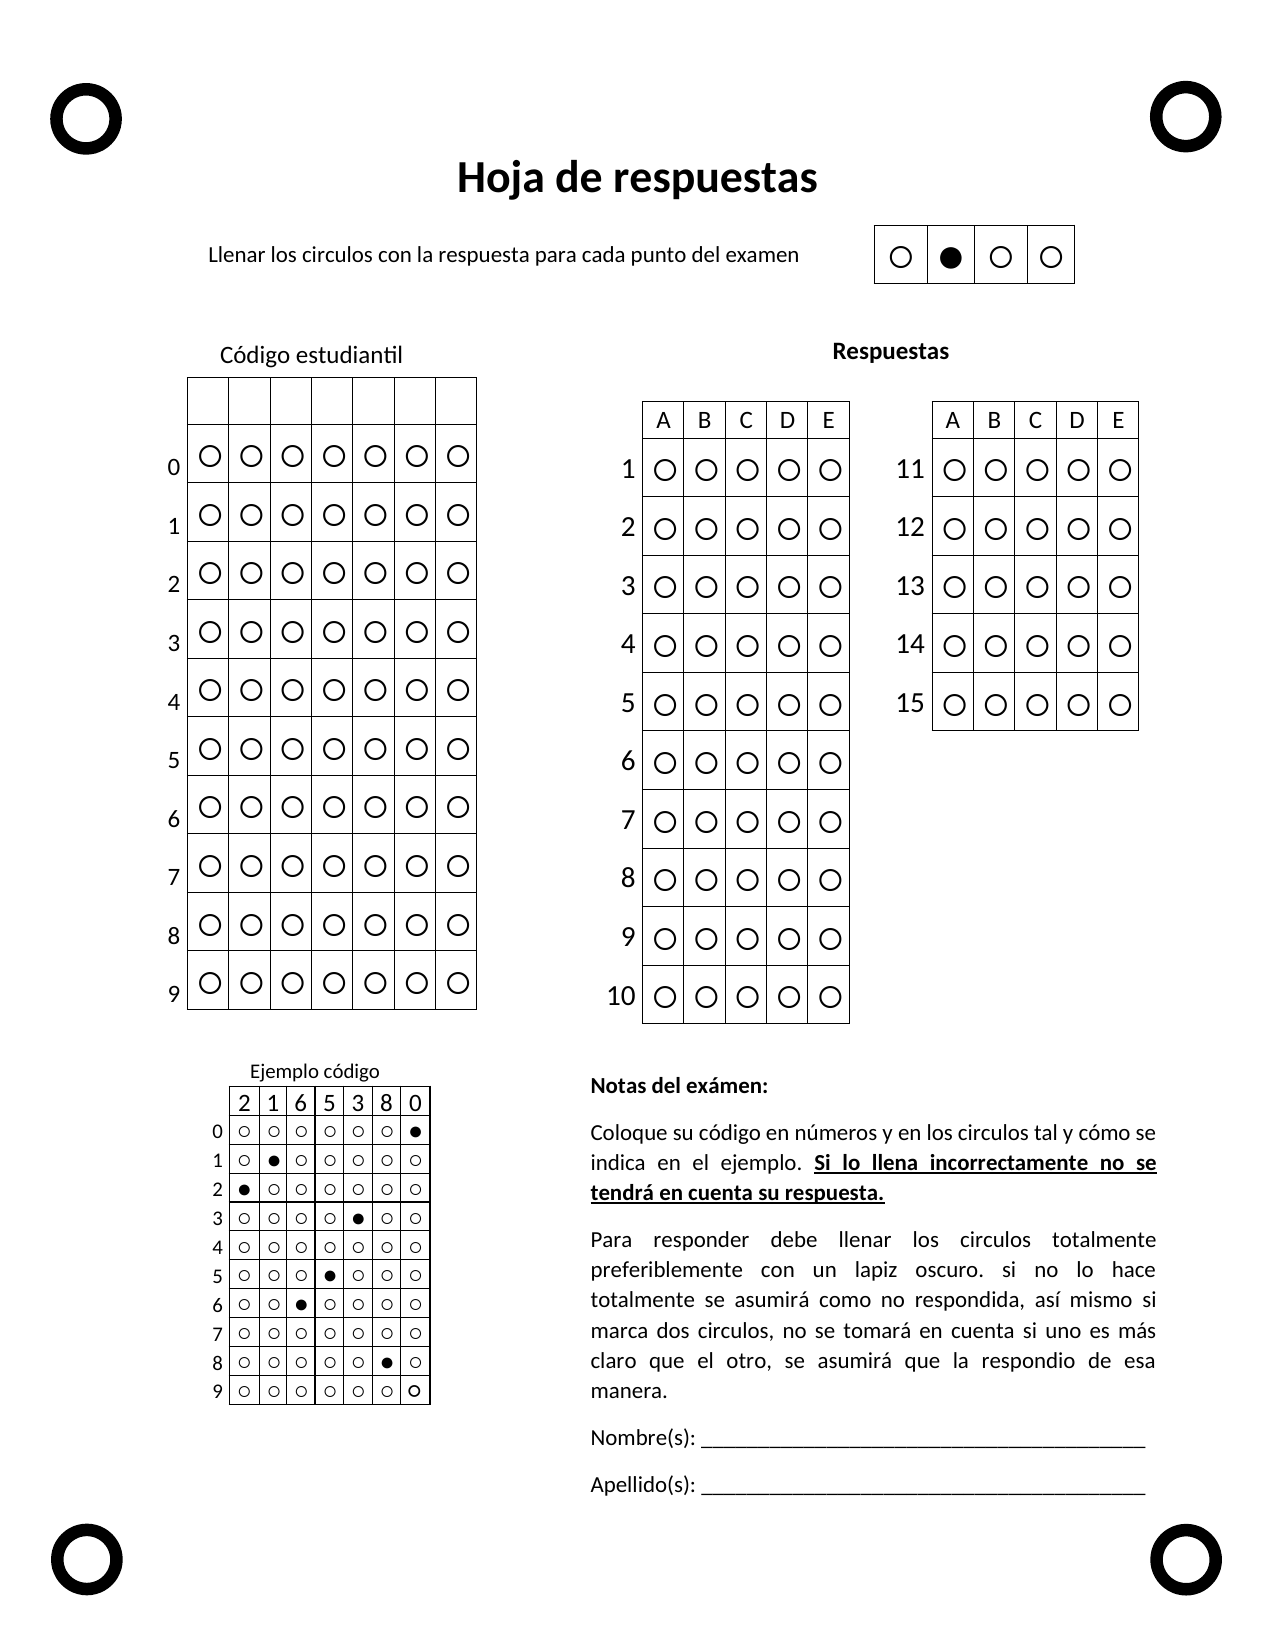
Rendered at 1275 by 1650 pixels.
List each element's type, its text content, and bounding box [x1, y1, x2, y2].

table_cell [932, 965, 973, 1023]
table_cell ○ [808, 907, 849, 964]
table_header Código estudiantil [188, 331, 436, 377]
table_cell ○ [767, 907, 807, 964]
table_cell ○ [808, 673, 849, 730]
table_cell ○ [344, 1145, 372, 1172]
table_cell ○ [188, 542, 228, 599]
table_header [205, 1057, 229, 1086]
table_header ● [928, 226, 974, 283]
table_cell 3 [158, 599, 187, 658]
table_cell ○ [767, 614, 807, 672]
table_cell ○ [1015, 614, 1056, 672]
table_cell ○ [353, 834, 394, 892]
table_cell ○ [353, 893, 394, 950]
table_cell ○ [726, 966, 766, 1023]
table_cell [879, 789, 932, 847]
table_cell [850, 613, 879, 672]
table_cell ● [260, 1145, 286, 1172]
table_cell ○ [643, 556, 683, 613]
table_cell ○ [271, 483, 311, 541]
table_cell [850, 401, 879, 438]
table_cell ○ [316, 1116, 343, 1143]
table_cell ○ [1098, 614, 1138, 672]
table_cell ○ [1057, 497, 1097, 555]
table_cell ○ [684, 497, 725, 555]
table_cell [684, 366, 725, 401]
table_cell ○ [353, 659, 394, 716]
table_cell ○ [287, 1318, 314, 1346]
table_cell ○ [395, 717, 435, 775]
table_cell 9 [590, 906, 642, 964]
table_cell ○ [373, 1289, 400, 1317]
table_cell 6 [205, 1288, 229, 1317]
table_cell ○ [373, 1145, 400, 1172]
table_cell [808, 366, 849, 401]
table_cell ○ [436, 659, 476, 716]
table_cell ○ [1098, 439, 1138, 496]
table_cell ○ [1015, 673, 1056, 730]
table_cell ○ [260, 1347, 286, 1375]
table_cell ○ [344, 1289, 372, 1317]
text Notas del exámen: [590, 1071, 1157, 1099]
table_cell ○ [726, 731, 766, 789]
table_cell ○ [933, 556, 973, 613]
table_cell [271, 378, 311, 423]
table_cell [879, 906, 932, 964]
table_cell [932, 848, 973, 906]
table_cell [932, 731, 973, 789]
table_cell ○ [312, 659, 352, 716]
table_cell ○ [344, 1260, 372, 1288]
table_cell ○ [643, 731, 683, 789]
table_cell ○ [260, 1116, 286, 1143]
table_cell ○ [312, 893, 352, 950]
table_cell ○ [344, 1347, 372, 1375]
table_cell ○ [643, 614, 683, 672]
table_cell ○ [312, 483, 352, 541]
table_cell [850, 965, 879, 1023]
table_cell ○ [436, 542, 476, 599]
table_cell ○ [344, 1231, 372, 1259]
table_cell ○ [401, 1203, 429, 1230]
table_cell ○ [1098, 673, 1138, 730]
table_cell ○ [344, 1116, 372, 1143]
table_cell ○ [260, 1203, 286, 1230]
table_cell [1015, 731, 1056, 789]
text Hoja de respuestas [118, 148, 1157, 203]
table_cell [1098, 789, 1139, 847]
table_cell 5 [205, 1259, 229, 1288]
table_cell [879, 730, 932, 789]
table_cell 0 [158, 424, 187, 482]
table_cell ○ [316, 1289, 343, 1317]
table_cell ● [373, 1347, 400, 1375]
table_cell ○ [229, 600, 270, 658]
table_cell A [643, 402, 683, 438]
table_cell ○ [436, 717, 476, 775]
table_cell Respuestas [643, 331, 1139, 366]
table_cell ○ [373, 1231, 400, 1259]
table_cell ○ [933, 439, 973, 496]
table_cell ○ [395, 951, 435, 1009]
table_cell [850, 438, 879, 496]
table_cell ○ [726, 439, 766, 496]
table_cell ○ [316, 1231, 343, 1259]
table_cell ○ [1057, 673, 1097, 730]
table_cell [1098, 965, 1139, 1023]
table_cell 0 [205, 1115, 229, 1143]
table_cell ○ [373, 1203, 400, 1230]
table_cell 8 [158, 892, 187, 950]
table_cell [850, 555, 879, 613]
table_cell ○ [316, 1203, 343, 1230]
table_cell ○ [808, 439, 849, 496]
table_cell ○ [767, 673, 807, 730]
table_cell ○ [260, 1318, 286, 1346]
table_cell 1 [205, 1144, 229, 1172]
table_cell E [1098, 402, 1138, 438]
table_cell ○ [395, 834, 435, 892]
table_cell ○ [401, 1289, 429, 1317]
table_cell ○ [344, 1318, 372, 1346]
table_cell 7 [590, 789, 642, 847]
table_cell ○ [260, 1289, 286, 1317]
table_header Llenar los circulos con la respuesta para cada punto del examen [201, 225, 874, 283]
table_cell ○ [684, 614, 725, 672]
table_cell 2 [158, 541, 187, 599]
table_cell ○ [229, 659, 270, 716]
table_cell [643, 366, 684, 401]
table_cell ○ [316, 1376, 343, 1404]
table_cell B [684, 402, 725, 438]
table_cell [1056, 906, 1097, 964]
table_cell [932, 366, 1097, 401]
table_cell [1098, 731, 1139, 789]
table_cell ○ [353, 542, 394, 599]
table_cell [932, 789, 973, 847]
table_cell [205, 1086, 229, 1114]
table_cell ○ [353, 425, 394, 482]
table_cell [879, 401, 932, 438]
table_cell ○ [395, 659, 435, 716]
table_cell [188, 378, 228, 423]
table_cell ○ [1015, 497, 1056, 555]
table_cell ● [287, 1289, 314, 1317]
table_cell 8 [590, 848, 642, 906]
table_cell [158, 377, 187, 423]
table_cell ○ [643, 849, 683, 906]
table_cell ○ [271, 951, 311, 1009]
table_cell ○ [188, 717, 228, 775]
table_cell ○ [287, 1347, 314, 1375]
table_cell ○ [808, 849, 849, 906]
table_cell ○ [316, 1318, 343, 1346]
table_cell ○ [767, 556, 807, 613]
table_cell ○ [726, 849, 766, 906]
table_cell ○ [726, 907, 766, 964]
table_cell 4 [590, 613, 642, 672]
table_cell 6 [158, 775, 187, 833]
table_cell ○ [229, 425, 270, 482]
table_cell [879, 965, 932, 1023]
table_cell [1056, 789, 1097, 847]
table_cell [1015, 906, 1056, 964]
table_cell [1056, 731, 1097, 789]
table_cell [850, 672, 879, 730]
table_cell 12 [879, 496, 932, 555]
table_cell [1098, 366, 1139, 401]
table_cell ○ [808, 497, 849, 555]
table_cell [973, 965, 1015, 1023]
table_cell ○ [395, 542, 435, 599]
table_cell ○ [436, 483, 476, 541]
table_cell ○ [229, 893, 270, 950]
table_cell ○ [312, 425, 352, 482]
table_header [158, 331, 187, 377]
table_cell [767, 366, 808, 401]
table_cell ○ [373, 1376, 400, 1404]
table_cell ○ [287, 1145, 314, 1172]
table_cell ○ [767, 497, 807, 555]
table_cell ○ [974, 614, 1014, 672]
table_cell ○ [344, 1174, 372, 1201]
table_cell ○ [373, 1260, 400, 1288]
table_cell ○ [401, 1318, 429, 1346]
table_cell 6 [287, 1087, 314, 1114]
table_cell ○ [271, 717, 311, 775]
table_cell ○ [726, 614, 766, 672]
table_cell ○ [260, 1231, 286, 1259]
table_cell [1056, 965, 1097, 1023]
table_cell ○ [808, 731, 849, 789]
table_cell [590, 331, 642, 366]
table_cell ○ [271, 834, 311, 892]
table_cell ○ [353, 483, 394, 541]
table_cell ○ [188, 659, 228, 716]
table_cell [973, 789, 1015, 847]
table_cell C [726, 402, 766, 438]
table_cell [849, 366, 879, 401]
table_cell 10 [590, 965, 642, 1023]
table_cell ○ [287, 1116, 314, 1143]
table_cell D [1057, 402, 1097, 438]
table_cell 4 [205, 1230, 229, 1259]
table_cell ○ [974, 673, 1014, 730]
table_cell ○ [188, 834, 228, 892]
table_cell ○ [436, 893, 476, 950]
table_cell ○ [344, 1376, 372, 1404]
table_cell [395, 378, 435, 423]
table_cell ○ [188, 951, 228, 1009]
table_cell 0 [401, 1087, 429, 1114]
table_cell ○ [401, 1145, 429, 1172]
table_cell [229, 378, 270, 423]
table_cell ○ [643, 966, 683, 1023]
table_cell ● [401, 1116, 429, 1143]
table_cell E [808, 402, 849, 438]
table_cell ○ [373, 1116, 400, 1143]
table_cell 2 [205, 1173, 229, 1201]
table_cell ○ [684, 673, 725, 730]
table_cell ○ [373, 1174, 400, 1201]
table_header ○ [875, 226, 927, 283]
table_cell ○ [395, 425, 435, 482]
table_cell ○ [229, 483, 270, 541]
table_cell ○ [287, 1260, 314, 1288]
table_cell ○ [974, 497, 1014, 555]
table_cell ○ [271, 425, 311, 482]
table_cell ○ [401, 1347, 429, 1375]
table_cell ○ [230, 1231, 259, 1259]
table_cell ○ [395, 776, 435, 833]
table_cell 9 [205, 1375, 229, 1404]
table_header [170, 1405, 553, 1466]
table_cell ○ [395, 600, 435, 658]
text Apellido(s): _______________________________________ [590, 1470, 1157, 1498]
table_cell ○ [1057, 556, 1097, 613]
table_cell ○ [684, 907, 725, 964]
table_cell ○ [974, 439, 1014, 496]
table_cell ○ [684, 849, 725, 906]
table_cell ● [344, 1203, 372, 1230]
table_cell C [1015, 402, 1056, 438]
table_cell ○ [684, 731, 725, 789]
table_cell ○ [316, 1347, 343, 1375]
table_cell ○ [230, 1347, 259, 1375]
table_cell ○ [684, 790, 725, 847]
table_cell ○ [933, 497, 973, 555]
table_cell 7 [158, 833, 187, 892]
table_cell [879, 848, 932, 906]
table_cell ○ [684, 439, 725, 496]
table_cell ○ [436, 951, 476, 1009]
table_cell [1015, 965, 1056, 1023]
table_cell ○ [933, 614, 973, 672]
table_cell ○ [373, 1318, 400, 1346]
table_cell ○ [436, 776, 476, 833]
table_cell ○ [316, 1145, 343, 1172]
table_header Ejemplo código [229, 1057, 401, 1086]
table_cell [590, 366, 642, 401]
table_cell ○ [230, 1203, 259, 1230]
table_cell 11 [879, 438, 932, 496]
table_header ○ [1028, 226, 1074, 283]
table_cell ○ [230, 1376, 259, 1404]
table_cell ○ [684, 556, 725, 613]
table_header [401, 1057, 430, 1086]
table_cell [879, 366, 932, 401]
table_header [436, 331, 477, 377]
table_cell ○ [808, 966, 849, 1023]
table_cell [725, 366, 767, 401]
table_cell ○ [260, 1174, 286, 1201]
table_cell [850, 906, 879, 964]
table_cell ○ [395, 893, 435, 950]
table_cell ○ [808, 614, 849, 672]
table_cell ○ [808, 790, 849, 847]
table_cell ○ [436, 600, 476, 658]
table_cell ○ [767, 439, 807, 496]
table_cell ● [316, 1260, 343, 1288]
table_cell ○ [643, 907, 683, 964]
table_cell ○ [230, 1145, 259, 1172]
table_cell [850, 789, 879, 847]
table_cell ○ [230, 1289, 259, 1317]
table_cell ○ [271, 542, 311, 599]
table_cell 4 [158, 658, 187, 716]
table_cell ○ [353, 776, 394, 833]
table_cell [973, 848, 1015, 906]
table_cell ○ [188, 893, 228, 950]
table_header [118, 1405, 170, 1466]
table_cell [850, 730, 879, 789]
table_cell ○ [312, 776, 352, 833]
table_cell ○ [287, 1203, 314, 1230]
table_cell ○ [271, 659, 311, 716]
table_cell [312, 378, 352, 423]
table_cell [1015, 789, 1056, 847]
table_cell 8 [205, 1346, 229, 1375]
table_cell ○ [230, 1260, 259, 1288]
table_cell ○ [808, 556, 849, 613]
table_cell ○ [767, 790, 807, 847]
table_cell ○ [188, 425, 228, 482]
table_cell B [974, 402, 1014, 438]
table_cell ○ [401, 1260, 429, 1288]
table_cell 5 [590, 672, 642, 730]
table_cell ○ [1057, 614, 1097, 672]
table_cell ○ [1098, 556, 1138, 613]
table_cell ○ [316, 1174, 343, 1201]
table_cell ○ [287, 1231, 314, 1259]
table_cell ○ [312, 600, 352, 658]
table_cell 8 [373, 1087, 400, 1114]
table_cell ○ [230, 1116, 259, 1143]
table_cell ○ [229, 717, 270, 775]
table_cell ○ [287, 1174, 314, 1201]
table_cell ○ [353, 951, 394, 1009]
table_cell ○ [188, 483, 228, 541]
table_cell 1 [158, 482, 187, 541]
table_cell ○ [271, 893, 311, 950]
table_cell ● [230, 1174, 259, 1201]
table_cell [436, 378, 476, 423]
table_cell ○ [260, 1260, 286, 1288]
table_cell 3 [590, 555, 642, 613]
table_cell ○ [974, 556, 1014, 613]
text Para responder debe llenar los circulos totalmente preferiblemente con un lapiz oscuro. si no lo hace totalmente se asumirá como no respondida, así mismo si marca dos circulos, no se tomará en cuenta si uno es más claro que el otro, se asumirá que la respondio de esa manera. [590, 1225, 1157, 1404]
table_cell 6 [590, 730, 642, 789]
table_cell [973, 731, 1015, 789]
text Coloque su código en números y en los circulos tal y cómo se indica en el ejemplo. Si lo llena incorrectamente no se tendrá en cuenta su respuesta. [590, 1118, 1157, 1206]
table_cell ○ [229, 834, 270, 892]
text Nombre(s): _______________________________________ [590, 1423, 1157, 1451]
table_cell [590, 401, 642, 438]
table_cell ○ [395, 483, 435, 541]
table_cell 3 [205, 1201, 229, 1230]
table_cell ○ [271, 776, 311, 833]
table_cell D [767, 402, 807, 438]
table_cell ○ [1098, 497, 1138, 555]
table_cell ○ [726, 556, 766, 613]
table_cell ○ [229, 951, 270, 1009]
table_cell ○ [312, 951, 352, 1009]
table_cell ○ [436, 834, 476, 892]
table_cell 13 [879, 555, 932, 613]
table_cell [973, 906, 1015, 964]
table_cell ○ [229, 542, 270, 599]
table_cell ○ [643, 497, 683, 555]
table_cell ○ [353, 717, 394, 775]
table_cell 2 [590, 496, 642, 555]
table_cell [1015, 848, 1056, 906]
table_cell A [933, 402, 973, 438]
table_cell ○ [401, 1376, 429, 1404]
table_cell [1098, 848, 1139, 906]
table_cell ○ [229, 776, 270, 833]
table_cell ○ [767, 966, 807, 1023]
table_cell ○ [726, 497, 766, 555]
table_cell ○ [312, 542, 352, 599]
table_cell ○ [726, 673, 766, 730]
table_cell ○ [188, 600, 228, 658]
table_cell ○ [684, 966, 725, 1023]
table_cell ○ [353, 600, 394, 658]
table_cell ○ [312, 717, 352, 775]
table_cell 2 [230, 1087, 259, 1114]
table_cell ○ [230, 1318, 259, 1346]
table_cell 15 [879, 672, 932, 730]
table_header ○ [975, 226, 1027, 283]
table_cell ○ [260, 1376, 286, 1404]
table_cell ○ [188, 776, 228, 833]
table_cell 1 [590, 438, 642, 496]
table_cell ○ [643, 439, 683, 496]
table_cell ○ [933, 673, 973, 730]
table_cell [850, 496, 879, 555]
table_cell ○ [767, 849, 807, 906]
table_cell 3 [344, 1087, 372, 1114]
table_cell ○ [287, 1376, 314, 1404]
table_cell 5 [158, 716, 187, 775]
table_cell 5 [316, 1087, 343, 1114]
table_cell [1056, 848, 1097, 906]
table_cell [353, 378, 394, 423]
table_cell [1098, 906, 1139, 964]
table_cell ○ [643, 790, 683, 847]
table_cell ○ [401, 1231, 429, 1259]
table_cell 9 [158, 950, 187, 1009]
table_cell 1 [260, 1087, 286, 1114]
table_cell ○ [726, 790, 766, 847]
table_cell ○ [767, 731, 807, 789]
table_cell ○ [1057, 439, 1097, 496]
table_cell ○ [271, 600, 311, 658]
table_cell ○ [401, 1174, 429, 1201]
table_cell ○ [436, 425, 476, 482]
table_cell ○ [1015, 556, 1056, 613]
table_cell [850, 848, 879, 906]
table_cell [932, 906, 973, 964]
table_cell 14 [879, 613, 932, 672]
table_cell ○ [643, 673, 683, 730]
table_cell ○ [312, 834, 352, 892]
table_cell 7 [205, 1317, 229, 1346]
table_cell ○ [1015, 439, 1056, 496]
